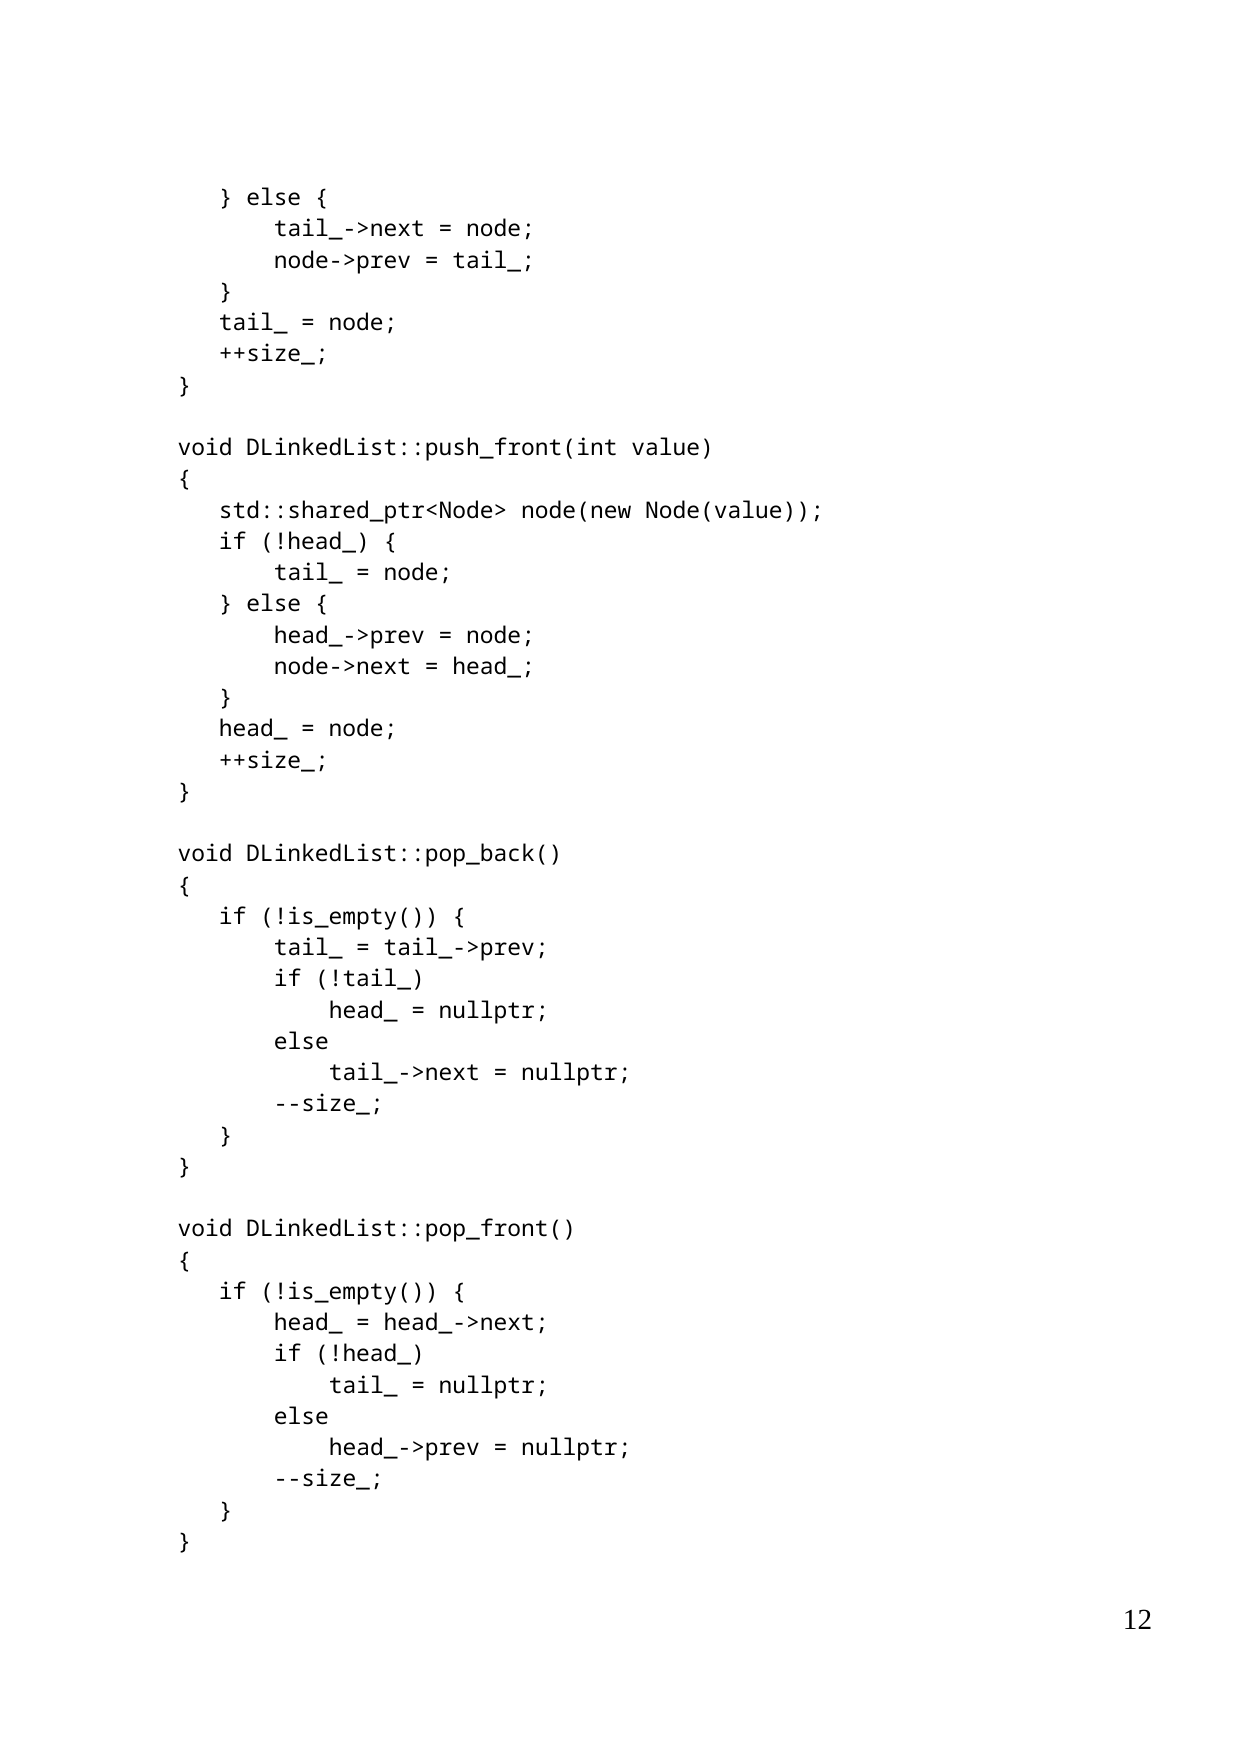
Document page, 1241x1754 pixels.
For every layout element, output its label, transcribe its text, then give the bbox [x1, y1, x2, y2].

text } else { tail_->next = node; node->prev = tail_; } tail_ = node; ++size_; } void DLinkedList::push_front(int value) { std::shared_ptr<Node> node(new Node(value)); if (!head_) { tail_ = node; } else { head_->prev = node; node->next = head_; } head_ = node; ++size_; } void DLinkedList::pop_back() { if (!is_empty()) { tail_ = tail_->prev; if (!tail_) head_ = nullptr; else tail_->next = nullptr; --size_; } } void DLinkedList::pop_front() { if (!is_empty()) { head_ = head_->next; if (!head_) tail_ = nullptr; else head_->prev = nullptr; --size_; } } [177, 181, 1152, 1556]
